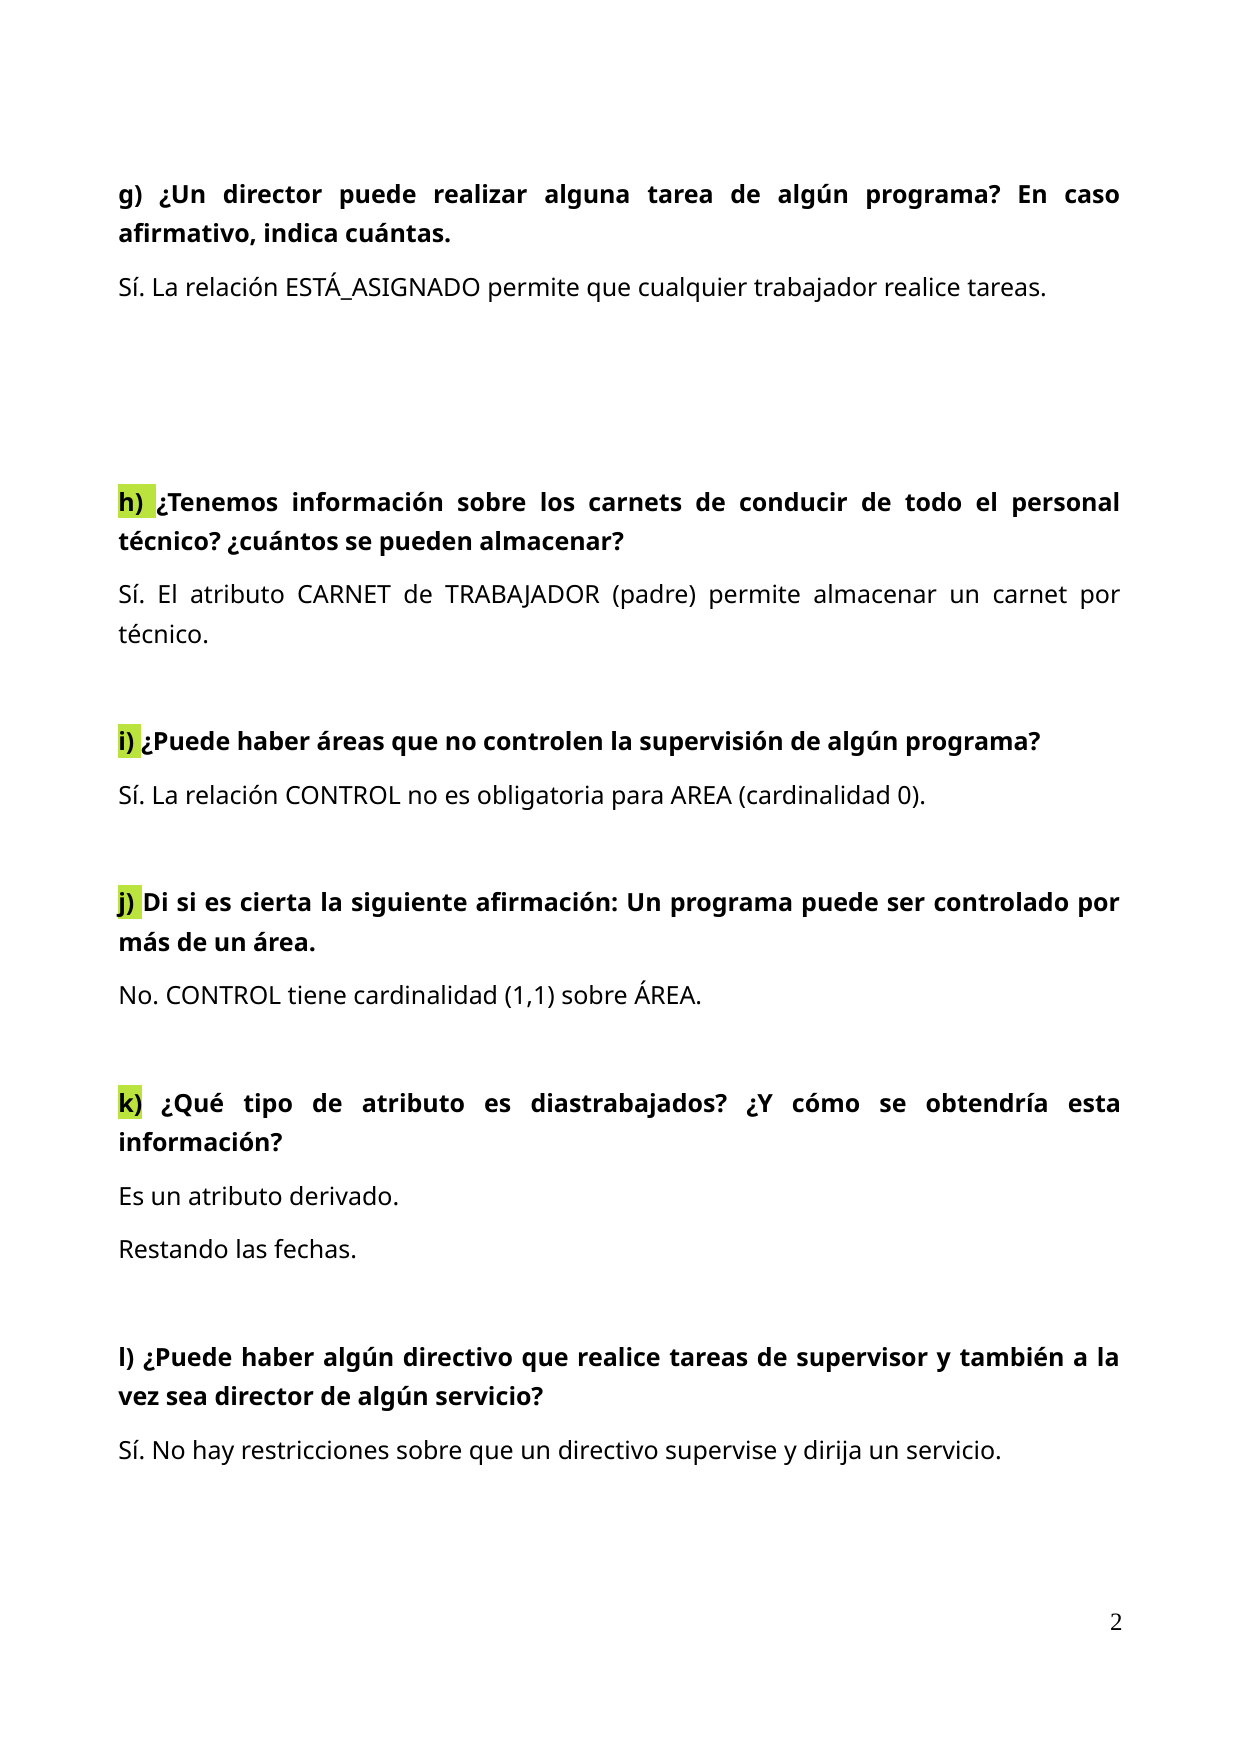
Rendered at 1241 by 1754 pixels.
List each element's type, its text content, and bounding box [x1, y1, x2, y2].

text Sí. La relación CONTROL no es obligatoria para AREA (cardinalidad 0). [118, 777, 1122, 812]
text g) ¿Un director puede realizar alguna tarea de algún programa? En caso afirmativo, indica cuántas. [118, 176, 1122, 249]
text Sí. La relación ESTÁ_ASIGNADO permite que cualquier trabajador realice tareas. [118, 269, 1122, 303]
text k) ¿Qué tipo de atributo es diastrabajados? ¿Y cómo se obtendría esta información? [118, 1085, 1122, 1159]
text Es un atributo derivado. [118, 1178, 1122, 1212]
text Sí. El atributo CARNET de TRABAJADOR (padre) permite almacenar un carnet por técnico. [118, 577, 1122, 650]
text h) ¿Tenemos información sobre los carnets de conducir de todo el personal técnico? ¿cuántos se pueden almacenar? [118, 484, 1122, 557]
text Sí. No hay restricciones sobre que un directivo supervise y dirija un servicio. [118, 1432, 1122, 1467]
text i) ¿Puede haber áreas que no controlen la supervisión de algún programa? [118, 724, 1122, 758]
text Restando las fechas. [118, 1232, 1122, 1266]
text j) Di si es cierta la siguiente afirmación: Un programa puede ser controlado por más de un área. [118, 885, 1122, 958]
text l) ¿Puede haber algún directivo que realice tareas de supervisor y también a la vez sea director de algún servicio? [118, 1339, 1122, 1413]
text No. CONTROL tiene cardinalidad (1,1) sobre ÁREA. [118, 978, 1122, 1012]
